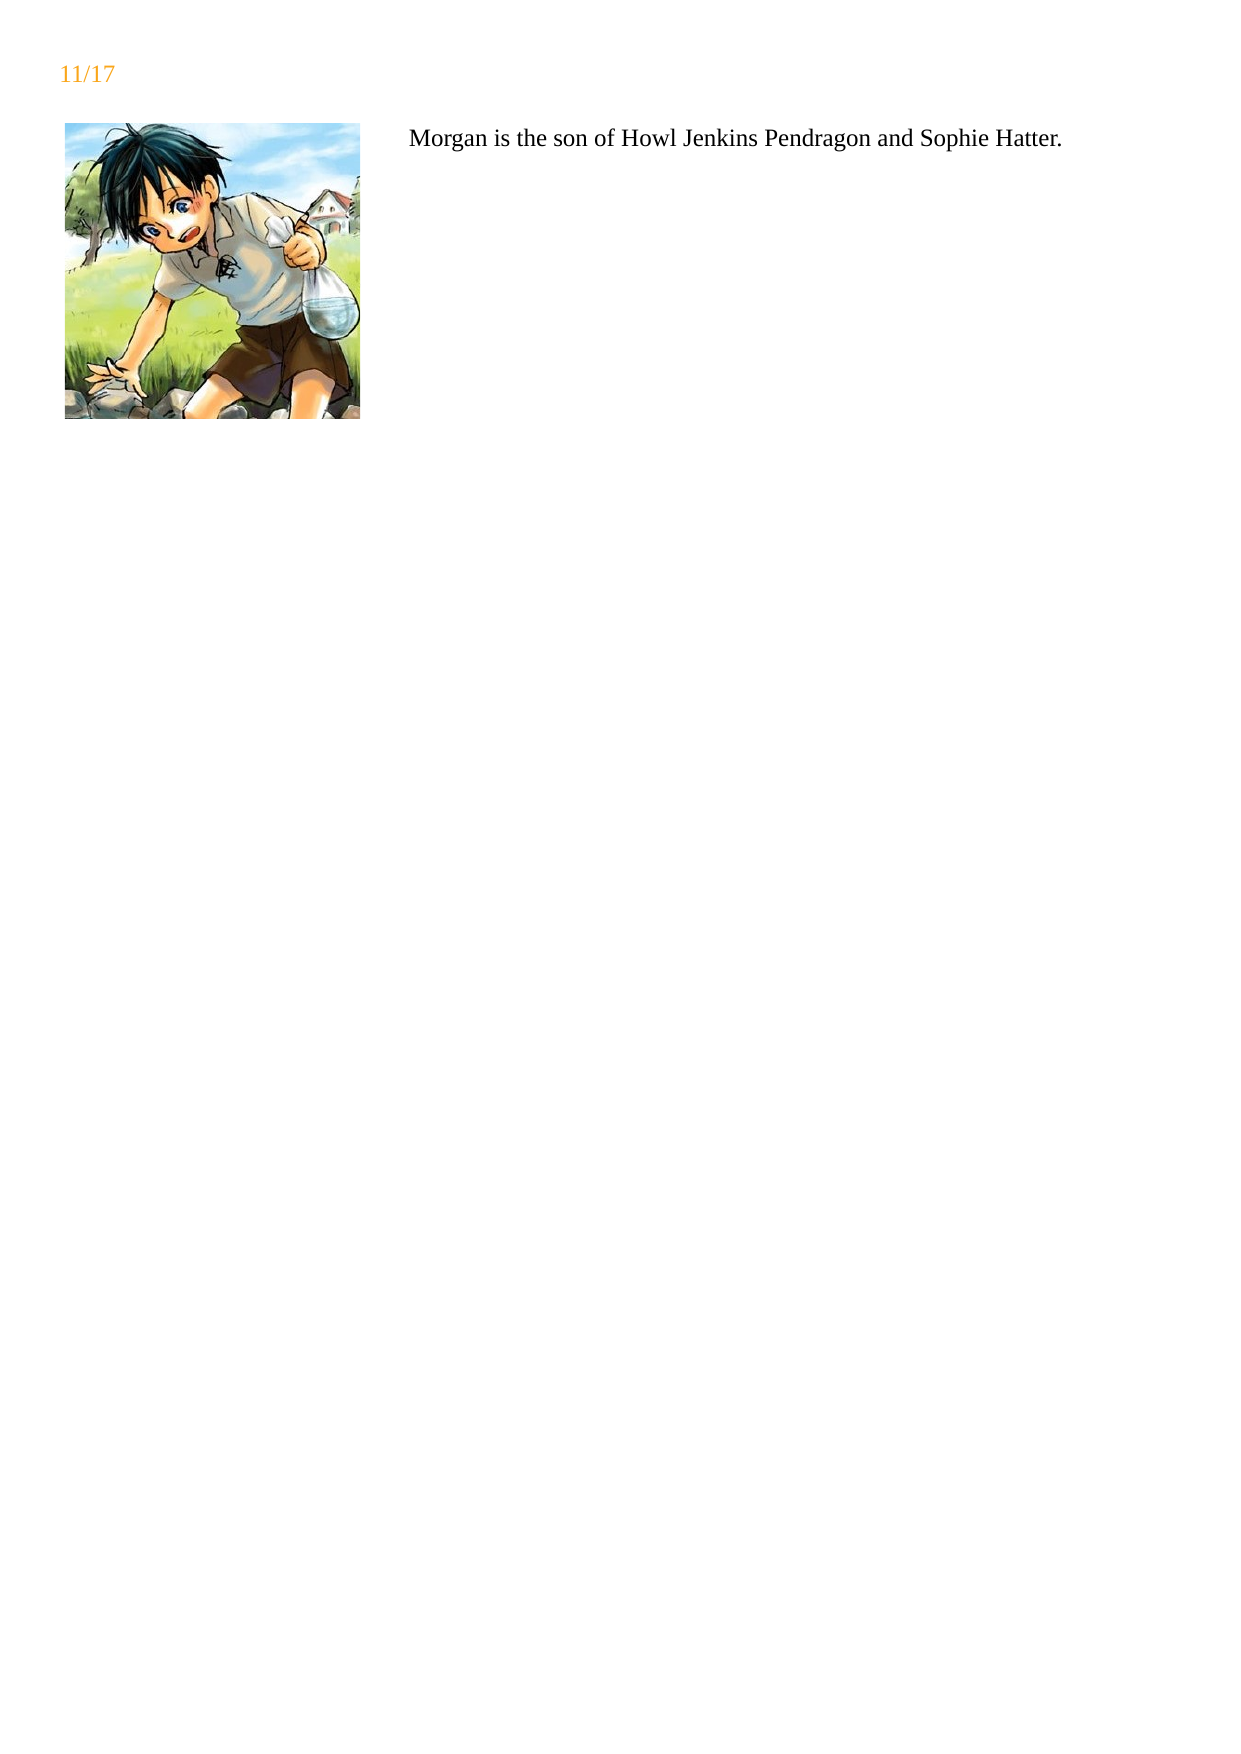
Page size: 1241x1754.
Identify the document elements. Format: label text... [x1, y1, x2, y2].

table_cell [59, 117, 403, 439]
picture [64, 123, 360, 419]
table_cell Morgan is the son of Howl Jenkins Pendragon and Sophie Hatter. [403, 117, 1181, 439]
